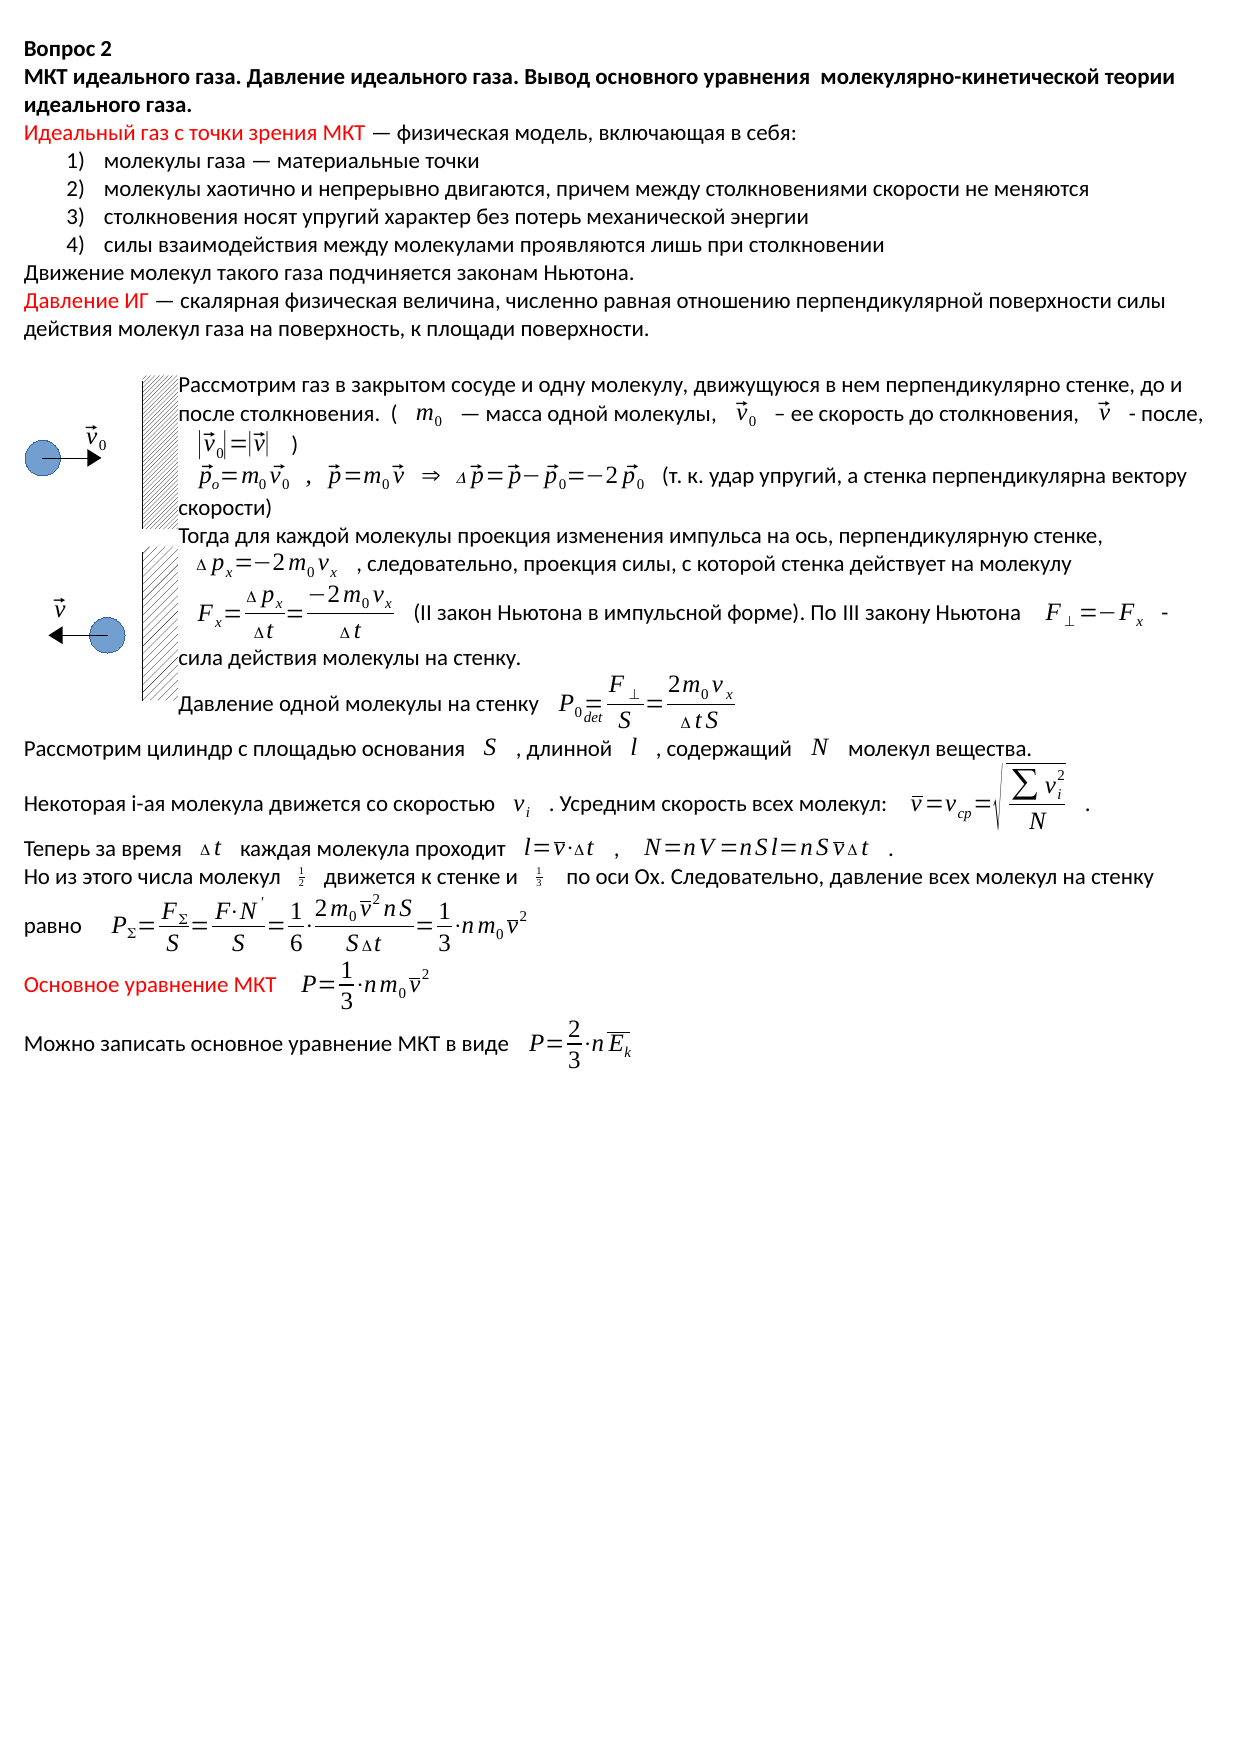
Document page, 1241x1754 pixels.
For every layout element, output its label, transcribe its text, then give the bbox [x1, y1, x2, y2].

list молекулы хаотично и непрерывно двигаются, причем между столкновениями скорости не меняются [66, 174, 1216, 202]
list молекулы газа — материальные точки [66, 146, 1216, 174]
text Основное уравнение МКТ [23, 956, 1216, 1015]
text [23, 462, 142, 521]
text Давление ИГ — скалярная физическая величина, численно равная отношению перпендикулярной поверхности силы действия молекул газа на поверхность, к площади поверхности. [23, 287, 1216, 343]
list столкновения носят упругий характер без потерь механической энергии [66, 202, 1216, 231]
text Некоторая i-ая молекула движется со скоростью. Усредним скорость всех молекул: . [23, 762, 1216, 834]
text Идеальный газ с точки зрения МКТ — физическая модель, включающая в себя: [23, 118, 1216, 146]
text Рассмотрим цилиндр с площадью основания, длинной, содержащиймолекул вещества. [23, 734, 1216, 762]
text Вопрос 2 [23, 34, 1216, 62]
text Тогда для каждой молекулы проекция изменения импульса на ось, перпендикулярную стенке,, следовательно, проекция силы, с которой стенка действует на молекулу(II закон Ньютона в импульсной форме). По III закону Ньютона - сила действия молекулы на стенку. [23, 521, 1216, 671]
text Можно записать основное уравнение МКТ в виде [23, 1015, 1216, 1074]
text МКТ идеального газа. Давление идеального газа. Вывод основного уравнения молекулярно-кинетической теории идеального газа. [23, 62, 1216, 118]
text Но из этого числа молекулдвижется к стенке и по оси Ох. Следовательно, давление всех молекул на стенку равно [23, 862, 1216, 956]
text Рассмотрим газ в закрытом сосуде и одну молекулу, движущуюся в нем перпендикулярно стенке, до и после столкновения. (— масса одной молекулы,– ее скорость до столкновения,- после,) [23, 371, 1216, 462]
text Теперь за времякаждая молекула проходит, . [23, 834, 1216, 862]
text Движение молекул такого газа подчиняется законам Ньютона. [23, 258, 1216, 287]
list силы взаимодействия между молекулами проявляются лишь при столкновении [66, 231, 1216, 258]
text Давление одной молекулы на стенку [23, 671, 1216, 734]
text (т. к. удар упругий, а стенка перпендикулярна вектору скорости) [143, 462, 1216, 521]
